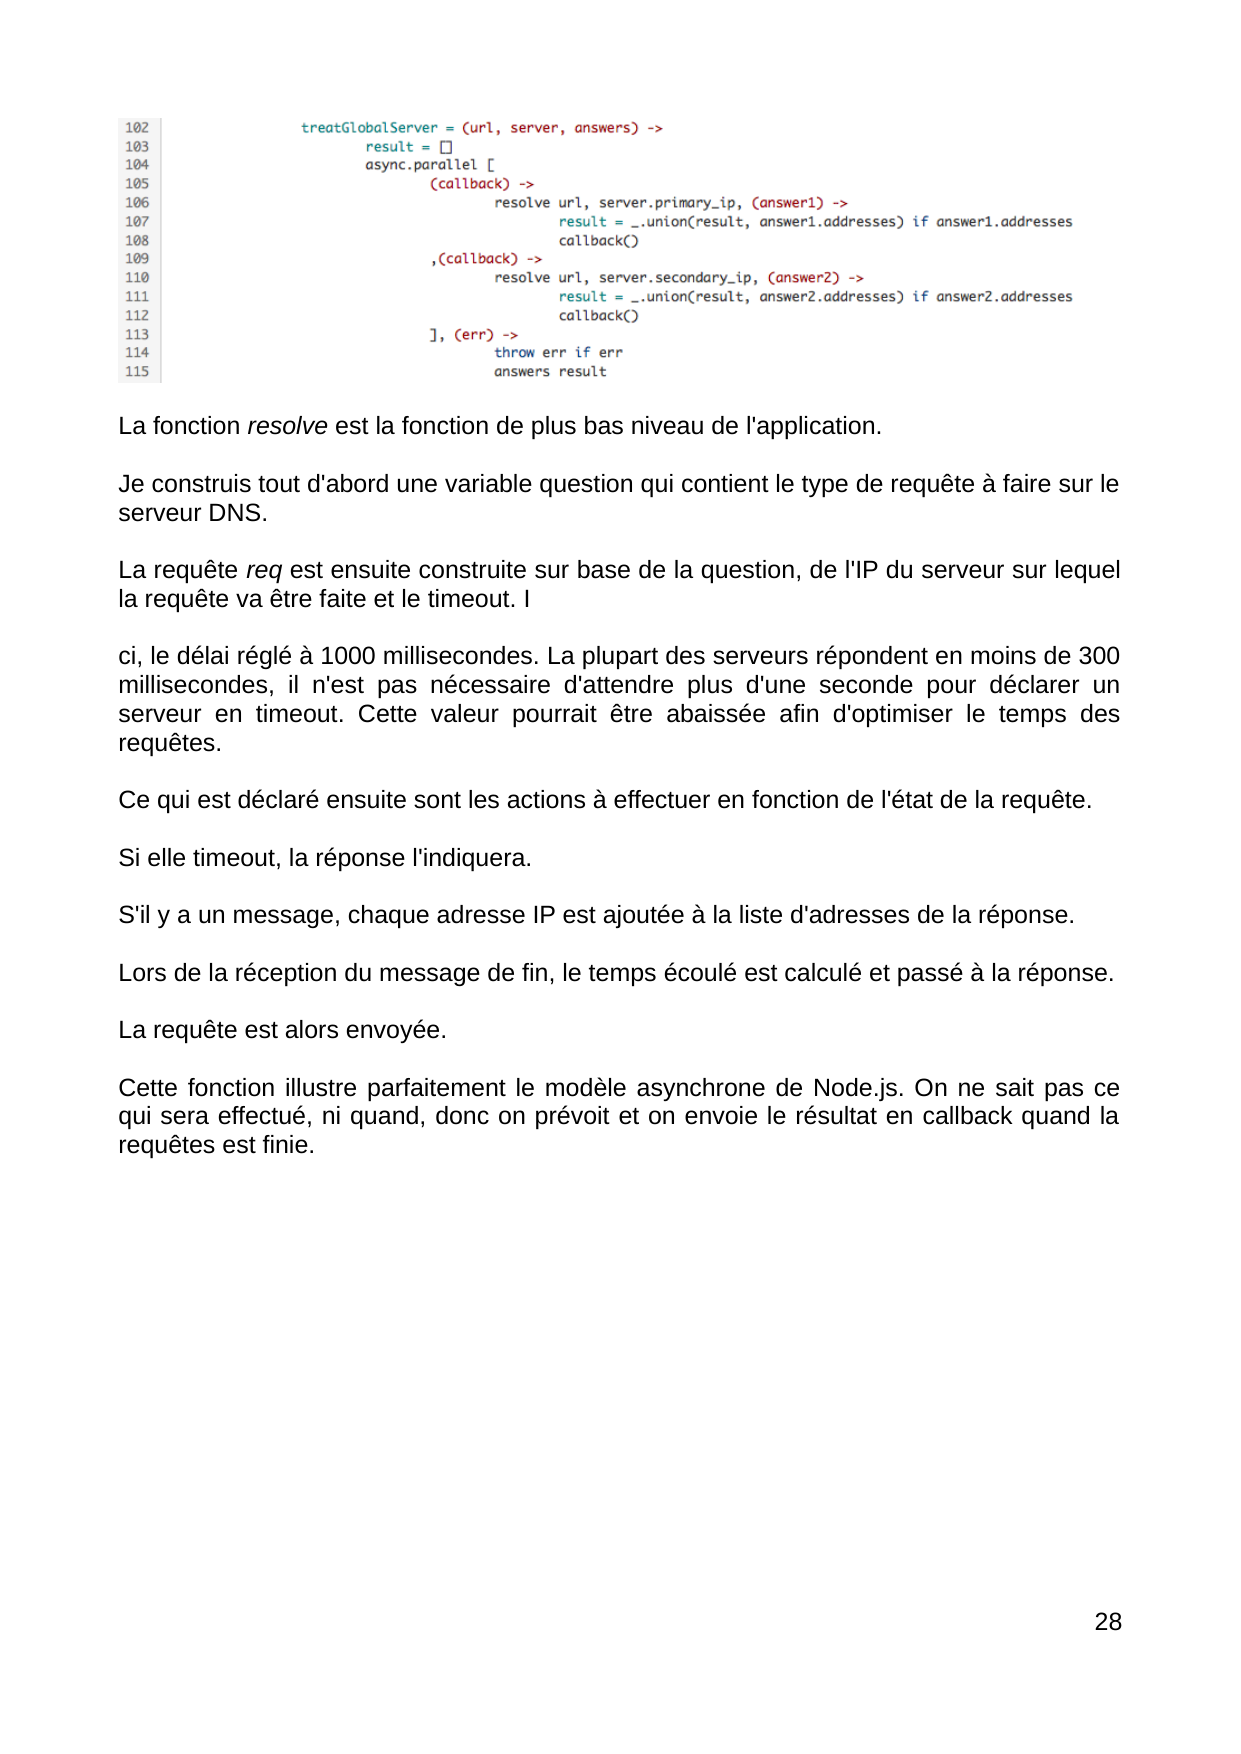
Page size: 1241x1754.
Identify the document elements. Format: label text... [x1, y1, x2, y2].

text Si elle timeout, la réponse l'indiquera. [118, 842, 1122, 871]
text La fonction resolve est la fonction de plus bas niveau de l'application. [118, 411, 1122, 440]
text Cette fonction illustre parfaitement le modèle asynchrone de Node.js. On ne sait pas ce qui sera effectué, ni quand, donc on prévoit et on envoie le résultat en callback quand la requêtes est finie. [118, 1072, 1122, 1159]
text La requête est alors envoyée. [118, 1015, 1122, 1044]
text Ce qui est déclaré ensuite sont les actions à effectuer en fonction de l'état de la requête. [118, 785, 1122, 814]
picture [118, 118, 1123, 383]
text S'il y a un message, chaque adresse IP est ajoutée à la liste d'adresses de la réponse. [118, 900, 1122, 929]
text Je construis tout d'abord une variable question qui contient le type de requête à faire sur le serveur DNS. [118, 469, 1122, 526]
text Lors de la réception du message de fin, le temps écoulé est calculé et passé à la réponse. [118, 957, 1122, 986]
text La requête req est ensuite construite sur base de la question, de l'IP du serveur sur lequel la requête va être faite et le timeout. I [118, 555, 1122, 612]
text ci, le délai réglé à 1000 millisecondes. La plupart des serveurs répondent en moins de 300 millisecondes, il n'est pas nécessaire d'attendre plus d'une seconde pour déclarer un serveur en timeout. Cette valeur pourrait être abaissée afin d'optimiser le temps des requêtes. [118, 641, 1122, 756]
